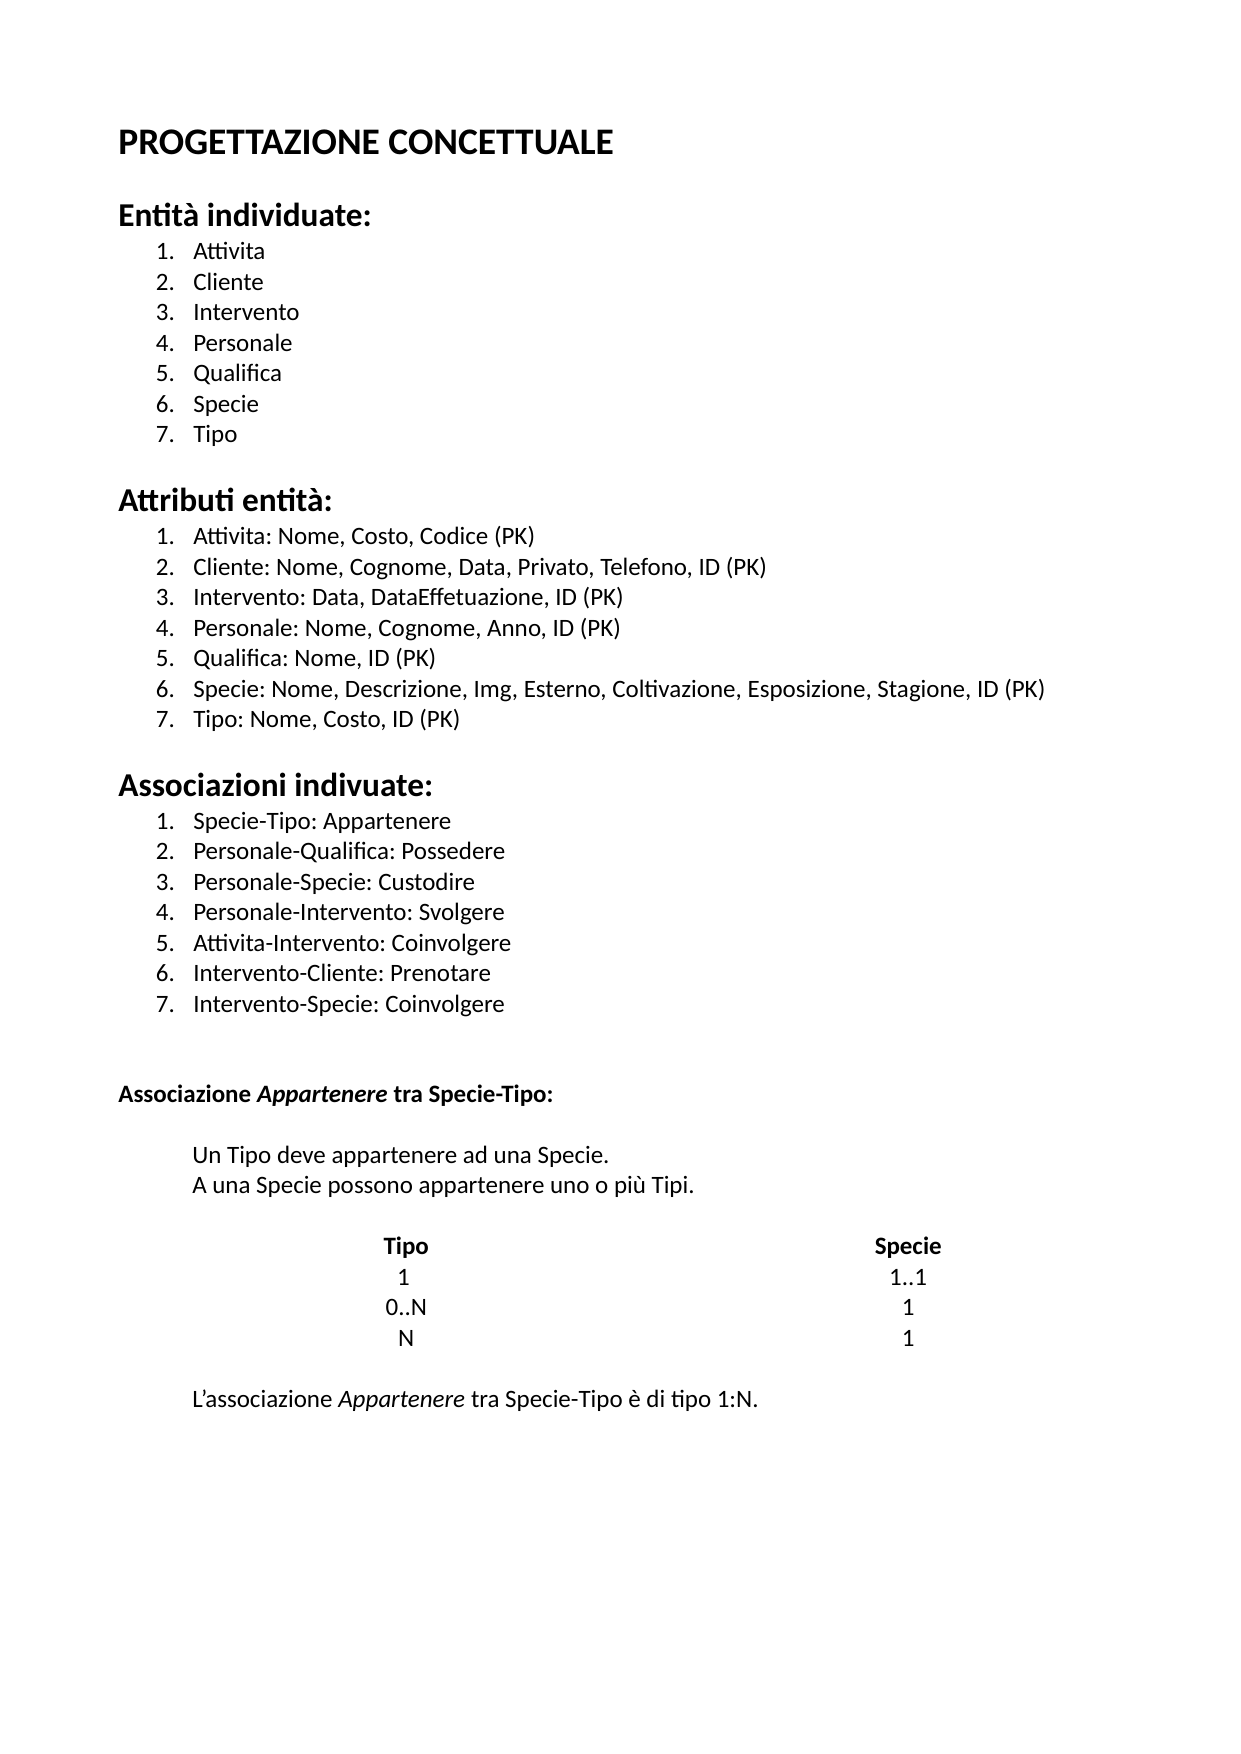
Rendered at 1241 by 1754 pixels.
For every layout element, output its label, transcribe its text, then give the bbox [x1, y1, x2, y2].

text Entità individuate: [118, 194, 1122, 235]
list Attivita-Intervento: Coinvolgere [156, 927, 1122, 958]
table_header Tipo [118, 1231, 620, 1261]
table_cell 1 [620, 1322, 1122, 1353]
list Tipo [156, 418, 1122, 449]
list Personale [156, 327, 1122, 357]
list Specie-Tipo: Appartenere [156, 805, 1122, 836]
table_header Specie [620, 1231, 1122, 1261]
table_cell N [118, 1322, 620, 1353]
table_cell 1 [118, 1261, 620, 1292]
list Personale-Intervento: Svolgere [156, 897, 1122, 927]
text Associazioni indivuate: [118, 764, 1122, 805]
text L’associazione Appartenere tra Specie-Tipo è di tipo 1:N. [192, 1383, 1122, 1414]
list Intervento: Data, DataEffetuazione, ID (PK) [156, 581, 1122, 612]
list Attivita [156, 235, 1122, 266]
table_cell 1..1 [620, 1261, 1122, 1292]
list Specie [156, 388, 1122, 418]
list Cliente: Nome, Cognome, Data, Privato, Telefono, ID (PK) [156, 551, 1122, 581]
table_cell 0..N [118, 1292, 620, 1322]
list Tipo: Nome, Costo, ID (PK) [156, 703, 1122, 734]
list Qualifica [156, 357, 1122, 388]
list Intervento-Specie: Coinvolgere [156, 988, 1122, 1019]
text Un Tipo deve appartenere ad una Specie. [192, 1139, 1122, 1169]
list Personale-Qualifica: Possedere [156, 836, 1122, 866]
text PROGETTAZIONE CONCETTUALE [118, 118, 1122, 164]
list Personale-Specie: Custodire [156, 866, 1122, 897]
text Attributi entità: [118, 479, 1122, 520]
list Intervento-Cliente: Prenotare [156, 958, 1122, 988]
list Attivita: Nome, Costo, Codice (PK) [156, 520, 1122, 551]
list Intervento [156, 296, 1122, 327]
list Specie: Nome, Descrizione, Img, Esterno, Coltivazione, Esposizione, Stagione, ID (PK) [156, 673, 1122, 703]
list Qualifica: Nome, ID (PK) [156, 642, 1122, 673]
table_cell 1 [620, 1292, 1122, 1322]
list Personale: Nome, Cognome, Anno, ID (PK) [156, 612, 1122, 642]
list Cliente [156, 266, 1122, 296]
text A una Specie possono appartenere uno o più Tipi. [192, 1169, 1122, 1200]
text Associazione Appartenere tra Specie-Tipo: [118, 1078, 1122, 1108]
